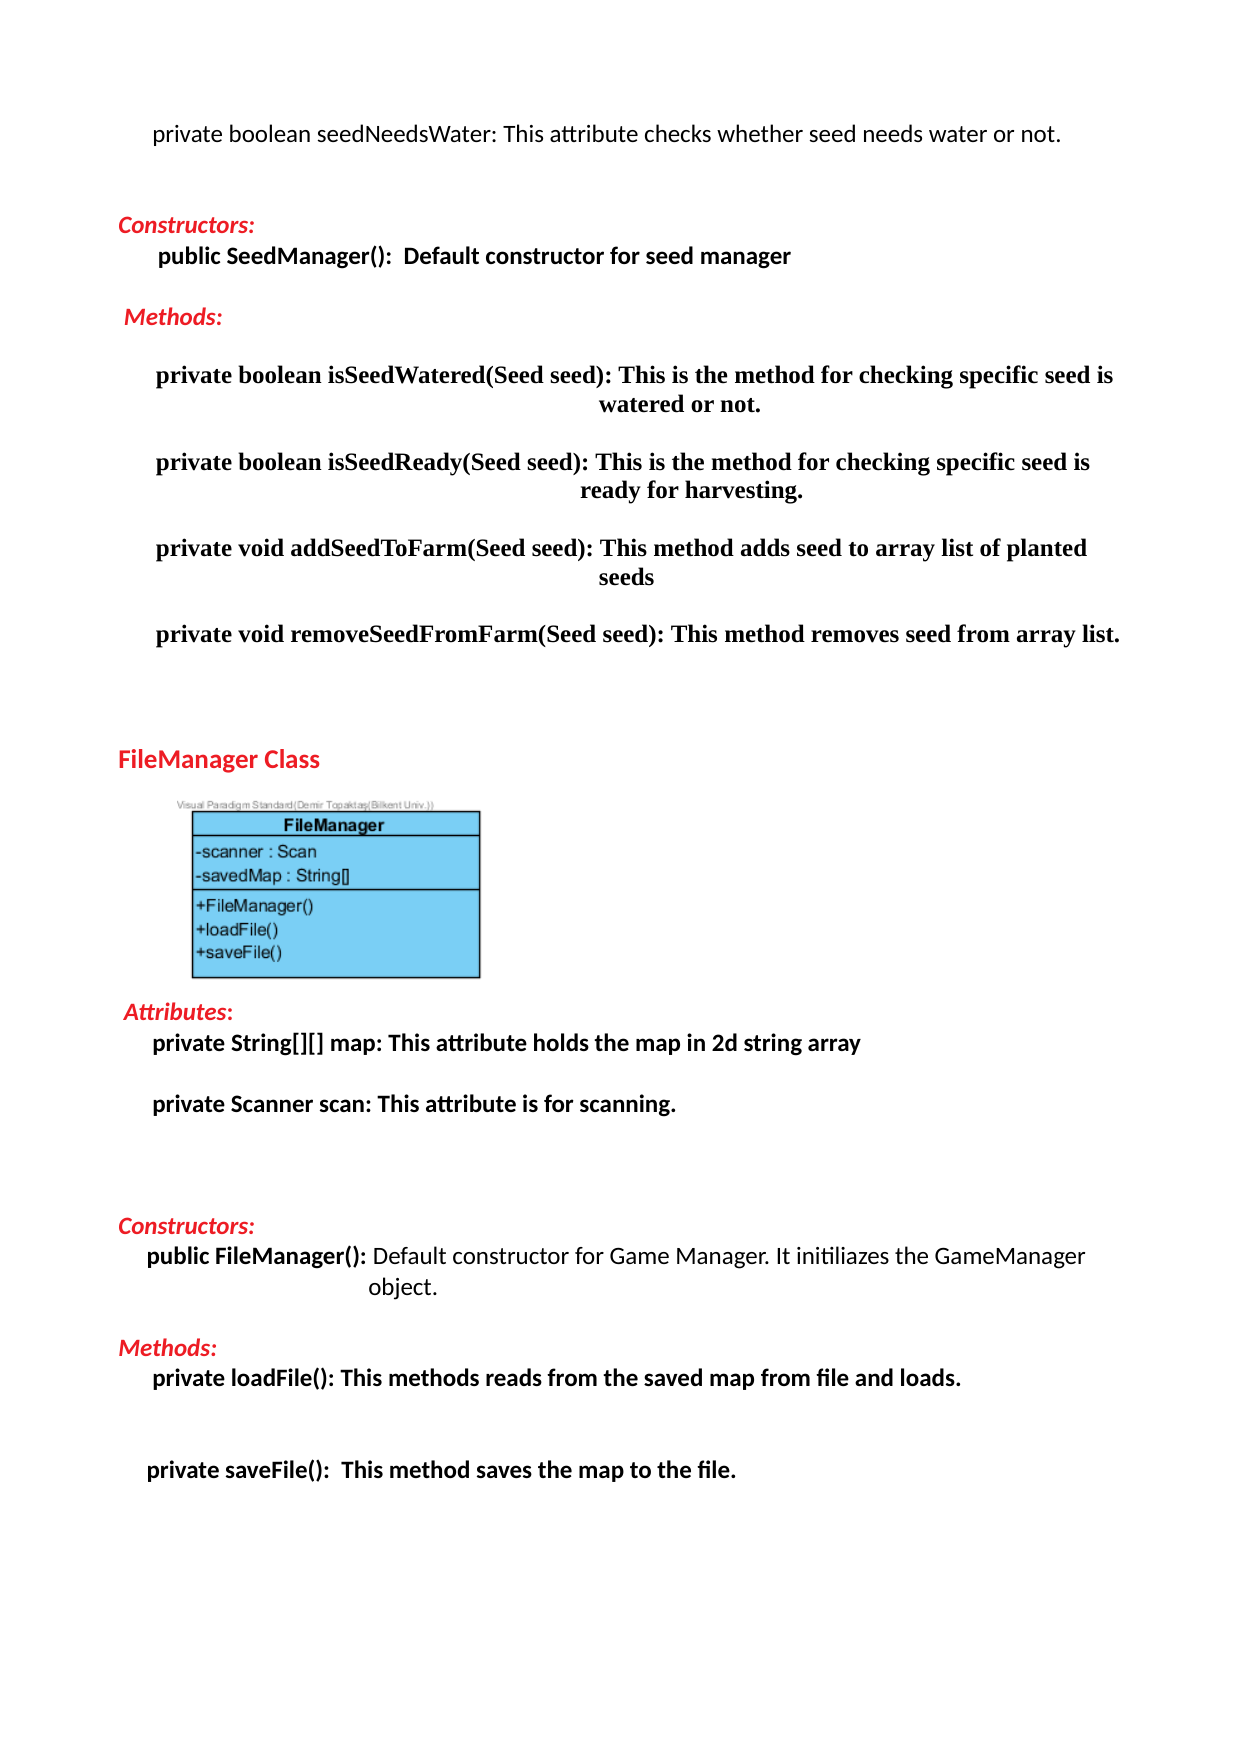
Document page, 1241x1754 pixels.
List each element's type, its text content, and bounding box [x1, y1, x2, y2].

picture [177, 796, 498, 996]
text Constructors: [118, 1210, 1122, 1240]
text private void removeSeedFromFarm(Seed seed): This method removes seed from array list. [118, 619, 1122, 648]
text private boolean seedNeedsWater: This attribute checks whether seed needs water or not. [118, 118, 1122, 149]
text public SeedManager(): Default constructor for seed manager [118, 240, 1122, 271]
text private loadFile(): This methods reads from the saved map from file and loads. [118, 1362, 1122, 1393]
text private void addSeedToFarm(Seed seed): This method adds seed to array list of planted seeds [118, 533, 1122, 591]
text Constructors: [118, 210, 1122, 240]
text Attributes: [118, 996, 1122, 1027]
text Methods: [118, 301, 1122, 332]
text private boolean isSeedWatered(Seed seed): This is the method for checking specific seed is watered or not. [118, 361, 1122, 418]
text private Scanner scan: This attribute is for scanning. [118, 1088, 1122, 1118]
text FileManager Class [118, 742, 1122, 775]
text private saveFile(): This method saves the map to the file. [118, 1454, 1122, 1484]
text Methods: [118, 1332, 1122, 1362]
text private boolean isSeedReady(Seed seed): This is the method for checking specific seed is ready for harvesting. [118, 447, 1122, 504]
text private String[][] map: This attribute holds the map in 2d string array [118, 1027, 1122, 1057]
text public FileManager(): Default constructor for Game Manager. It initiliazes the GameManager object. [118, 1240, 1122, 1301]
